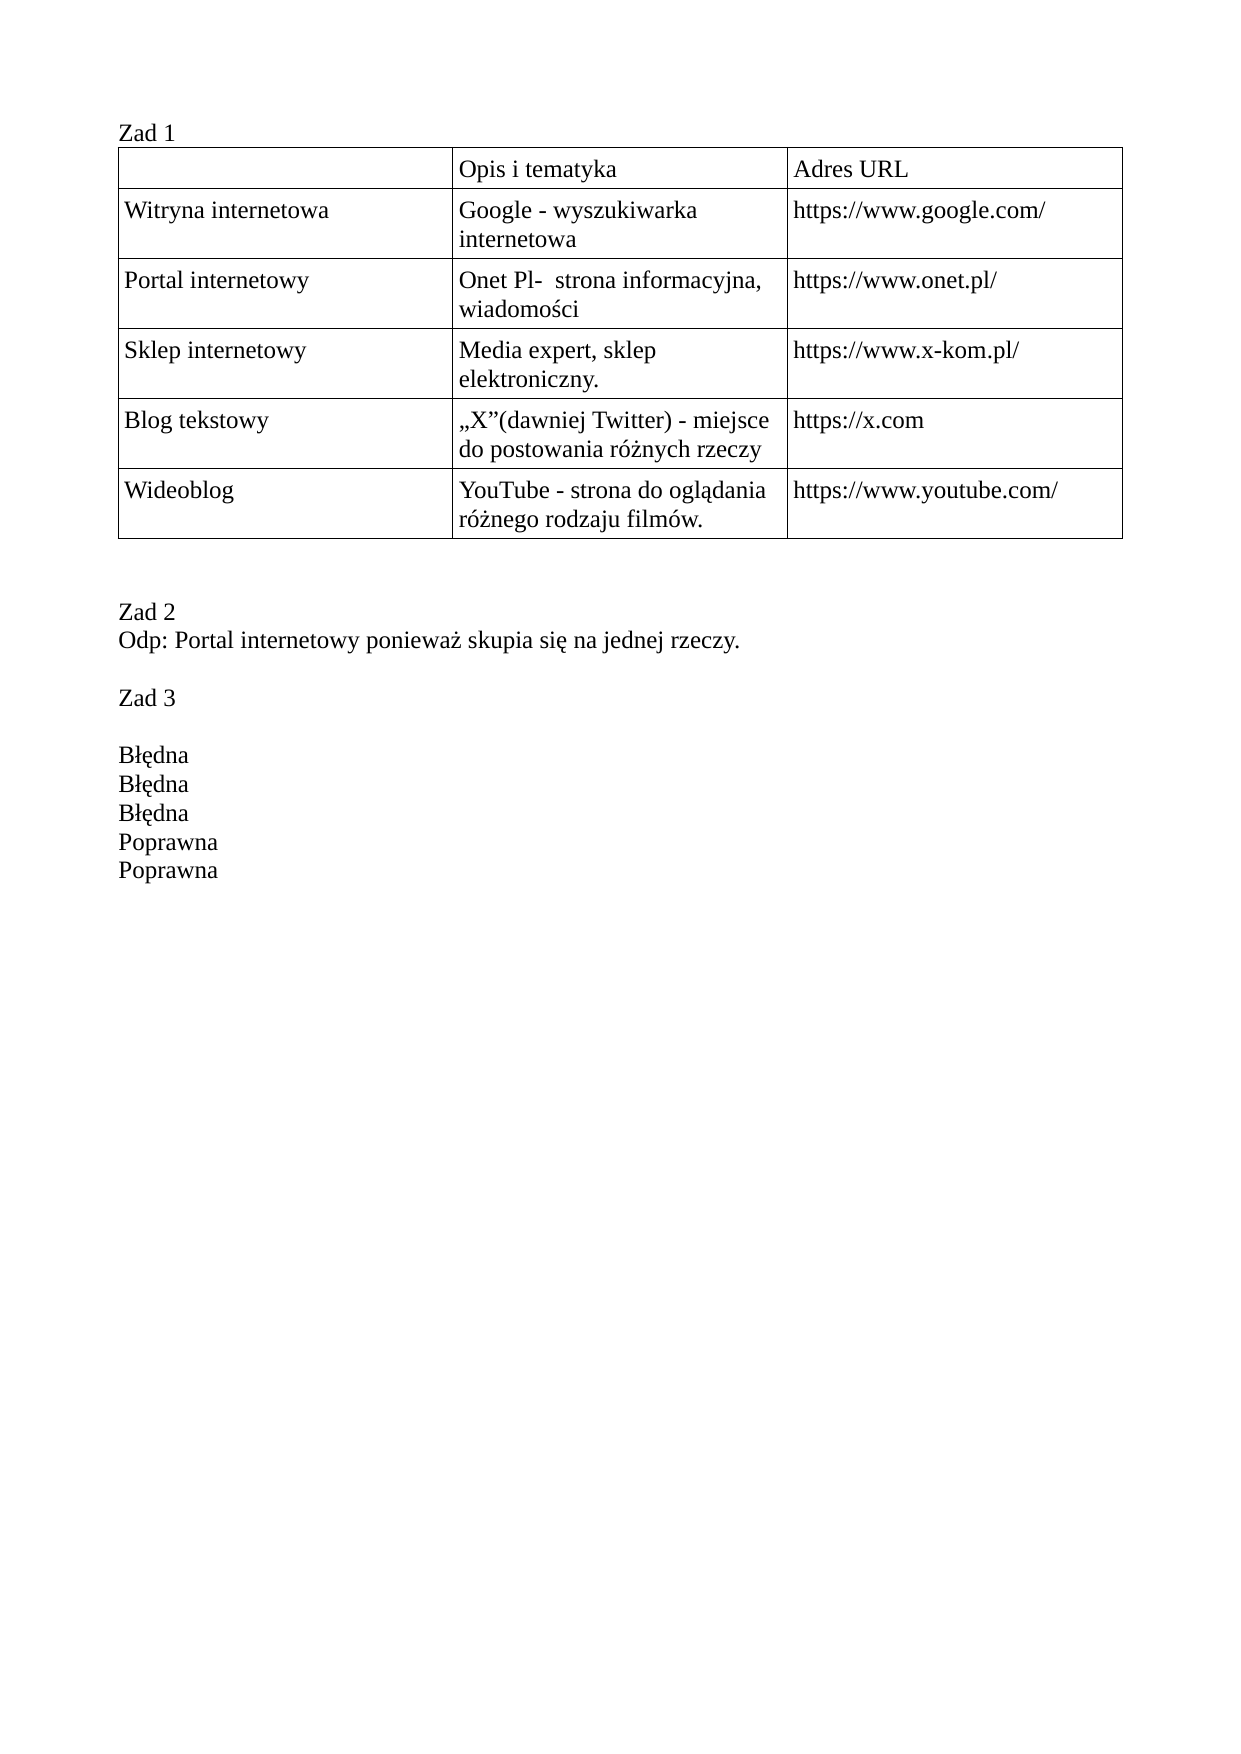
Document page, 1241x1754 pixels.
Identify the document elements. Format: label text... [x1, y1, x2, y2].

text Poprawna [118, 827, 1122, 855]
text Zad 2 [118, 597, 1122, 625]
text Zad 1 [118, 118, 1122, 147]
table_header [119, 148, 452, 188]
table_cell https://www.x-kom.pl/ [788, 329, 1122, 398]
table_cell https://www.onet.pl/ [788, 259, 1122, 328]
table_cell Wideoblog [119, 469, 452, 538]
table_header Adres URL [788, 148, 1122, 188]
text Błędna [118, 798, 1122, 827]
table_cell Onet Pl- strona informacyjna, wiadomości [453, 259, 787, 328]
table_cell Blog tekstowy [119, 399, 452, 468]
text Błędna [118, 769, 1122, 798]
table_header Opis i tematyka [453, 148, 787, 188]
text Odp: Portal internetowy ponieważ skupia się na jednej rzeczy. [118, 625, 1122, 654]
table_cell YouTube - strona do oglądania różnego rodzaju filmów. [453, 469, 787, 538]
text Zad 3 [118, 683, 1122, 712]
table_cell https://www.google.com/ [788, 189, 1122, 258]
table_cell Witryna internetowa [119, 189, 452, 258]
table_cell Portal internetowy [119, 259, 452, 328]
table_cell https://x.com [788, 399, 1122, 468]
table_cell Media expert, sklep elektroniczny. [453, 329, 787, 398]
text Błędna [118, 740, 1122, 769]
text Poprawna [118, 855, 1122, 884]
table_cell Google - wyszukiwarka internetowa [453, 189, 787, 258]
table_cell „X”(dawniej Twitter) - miejsce do postowania różnych rzeczy [453, 399, 787, 468]
table_cell Sklep internetowy [119, 329, 452, 398]
table_cell https://www.youtube.com/ [788, 469, 1122, 538]
